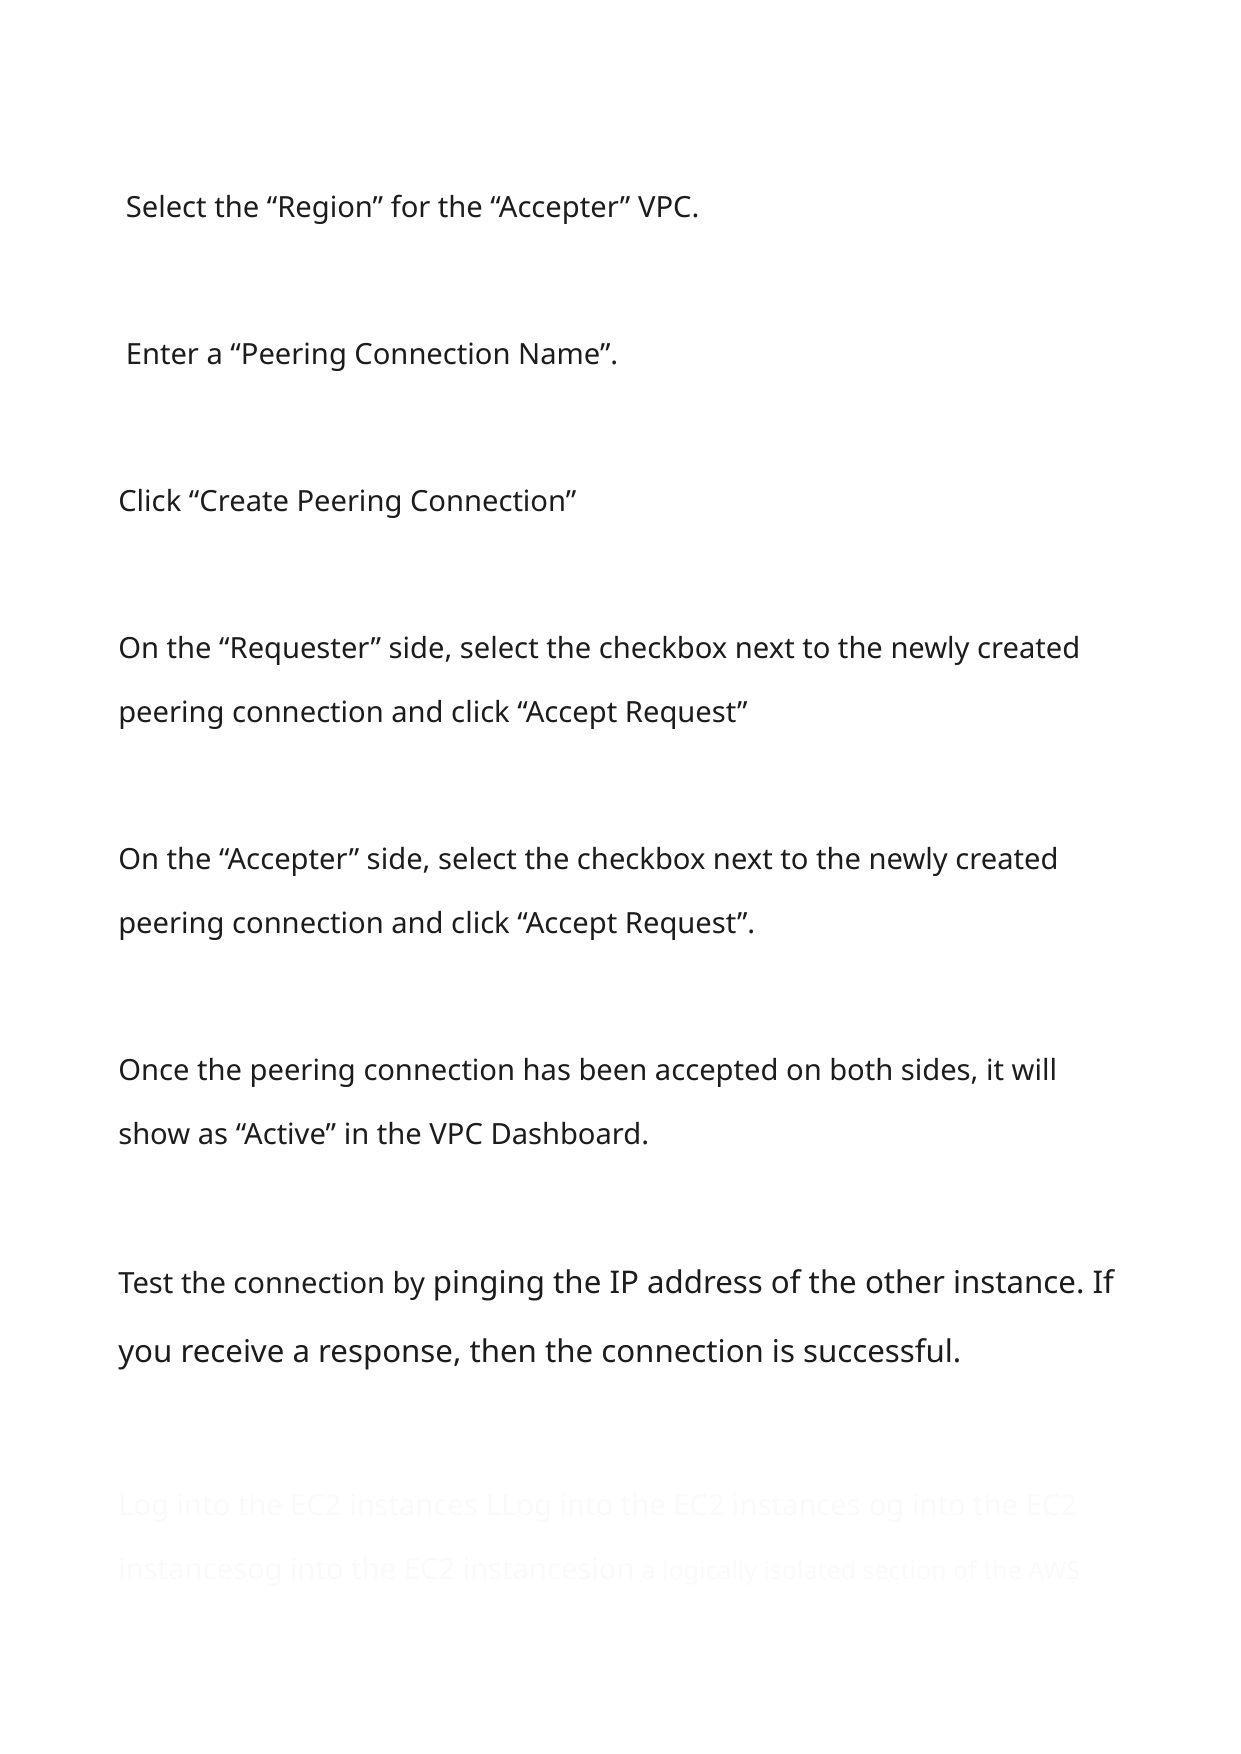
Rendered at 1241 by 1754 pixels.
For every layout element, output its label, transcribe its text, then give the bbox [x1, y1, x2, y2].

text Select the “Region” for the “Accepter” VPC. [118, 187, 1122, 226]
text Once the peering connection has been accepted on both sides, it will show as “Active” in the VPC Dashboard. [118, 1049, 1122, 1153]
text Click “Create Peering Connection” [118, 481, 1122, 520]
text On the “Accepter” side, select the checkbox next to the newly created peering connection and click “Accept Request”. [118, 838, 1122, 942]
text Log into the EC2 instances LLog into the EC2 instances og into the EC2 instancesog into the EC2 instancesion a logically isolated section of the AWS [118, 1484, 1122, 1588]
text Enter a “Peering Connection Name”. [118, 334, 1122, 373]
text Test the connection by pinging the IP address of the other instance. If you receive a response, then the connection is successful. [118, 1260, 1122, 1371]
text On the “Requester” side, select the checkbox next to the newly created peering connection and click “Accept Request” [118, 628, 1122, 731]
